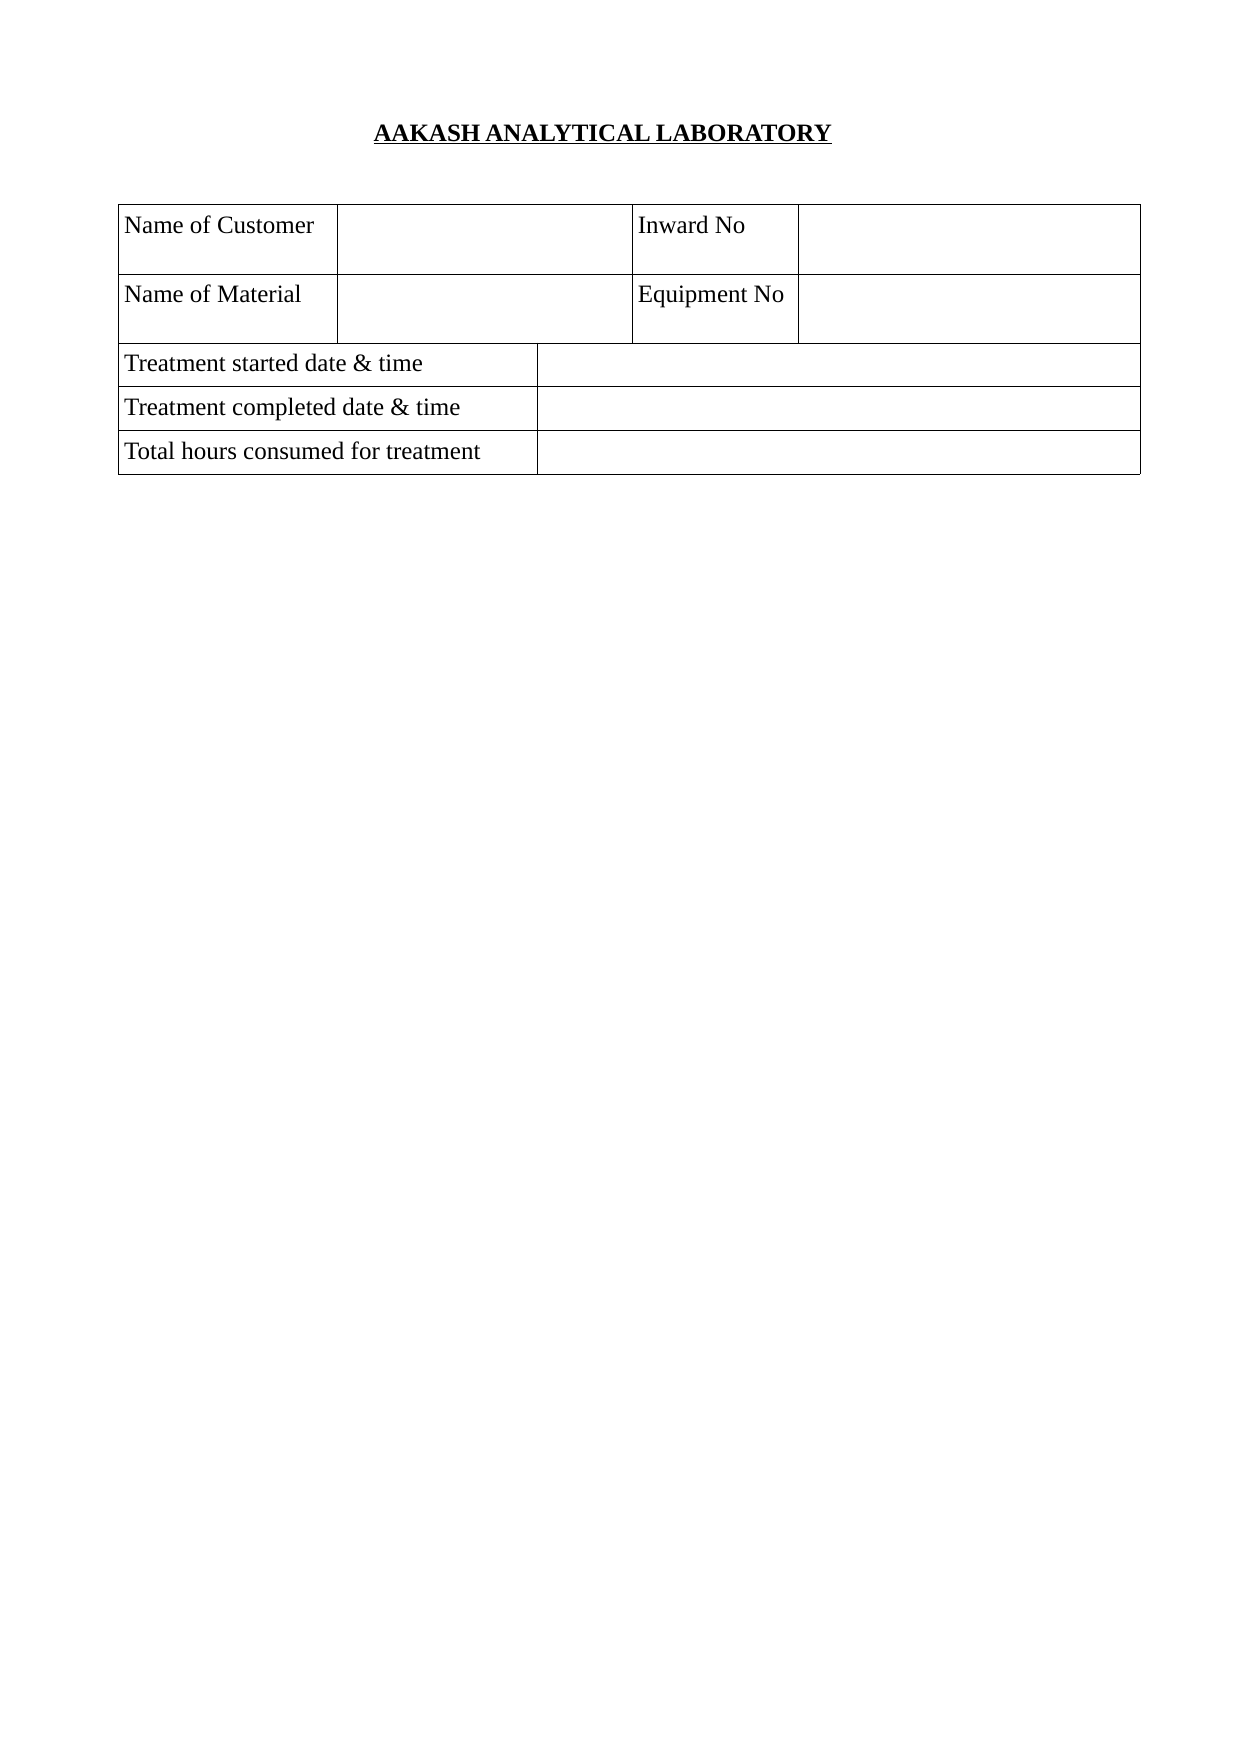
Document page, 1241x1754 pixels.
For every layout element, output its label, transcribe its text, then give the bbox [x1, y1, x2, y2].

table_cell [538, 344, 1140, 386]
table_cell Equipment No [633, 275, 798, 342]
table_cell Treatment started date & time [119, 344, 537, 386]
table_cell <production.product.template.name> [338, 275, 632, 342]
table_header <production.party.name> [338, 205, 632, 273]
table_cell [799, 275, 1140, 342]
table_header Name of Customer [119, 205, 337, 273]
table_cell [538, 387, 1140, 430]
table_header Inward No [633, 205, 798, 273]
table_cell Name of Material [119, 275, 337, 342]
table_cell Treatment completed date & time [119, 387, 537, 430]
table_cell Total hours consumed for treatment [119, 431, 537, 474]
table_header <inwards> [799, 205, 1140, 273]
text AAKASH ANALYTICAL LABORATORY [83, 118, 1122, 147]
table_cell [538, 431, 1140, 474]
